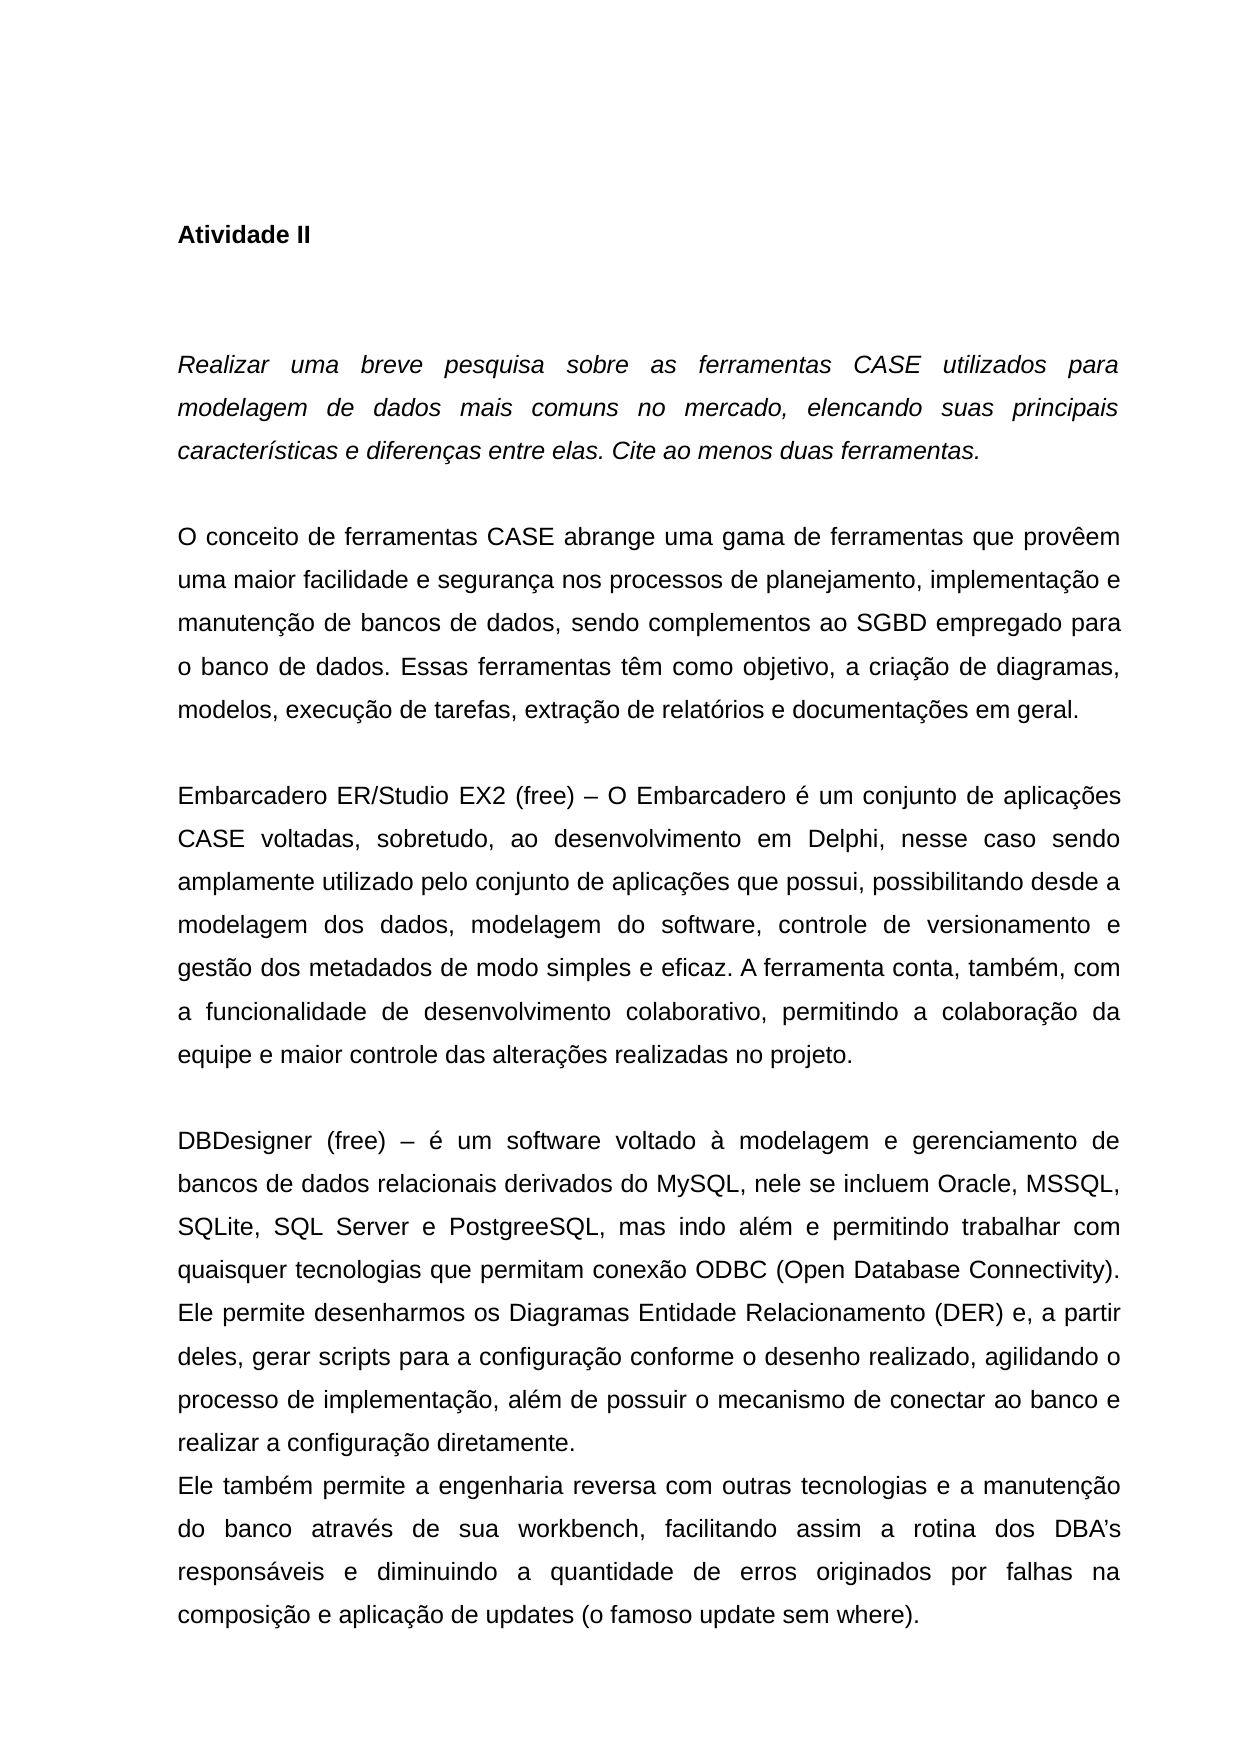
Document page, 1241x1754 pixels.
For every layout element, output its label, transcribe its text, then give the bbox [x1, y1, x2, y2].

text Embarcadero ER/Studio EX2 (free) – O Embarcadero é um conjunto de aplicações CASE voltadas, sobretudo, ao desenvolvimento em Delphi, nesse caso sendo amplamente utilizado pelo conjunto de aplicações que possui, possibilitando desde a modelagem dos dados, modelagem do software, controle de versionamento e gestão dos metadados de modo simples e eficaz. A ferramenta conta, também, com a funcionalidade de desenvolvimento colaborativo, permitindo a colaboração da equipe e maior controle das alterações realizadas no projeto. [177, 781, 1122, 1068]
text Ele também permite a engenharia reversa com outras tecnologias e a manutenção do banco através de sua workbench, facilitando assim a rotina dos DBA’s responsáveis e diminuindo a quantidade de erros originados por falhas na composição e aplicação de updates (o famoso update sem where). [177, 1471, 1122, 1629]
text O conceito de ferramentas CASE abrange uma gama de ferramentas que provêem uma maior facilidade e segurança nos processos de planejamento, implementação e manutenção de bancos de dados, sendo complementos ao SGBD empregado para o banco de dados. Essas ferramentas têm como objetivo, a criação de diagramas, modelos, execução de tarefas, extração de relatórios e documentações em geral. [177, 522, 1122, 723]
text DBDesigner (free) – é um software voltado à modelagem e gerenciamento de bancos de dados relacionais derivados do MySQL, nele se incluem Oracle, MSSQL, SQLite, SQL Server e PostgreeSQL, mas indo além e permitindo trabalhar com quaisquer tecnologias que permitam conexão ODBC (Open Database Connectivity). Ele permite desenharmos os Diagramas Entidade Relacionamento (DER) e, a partir deles, gerar scripts para a configuração conforme o desenho realizado, agilidando o processo de implementação, além de possuir o mecanismo de conectar ao banco e realizar a configuração diretamente. [177, 1126, 1122, 1457]
text Realizar uma breve pesquisa sobre as ferramentas CASE utilizados para modelagem de dados mais comuns no mercado, elencando suas principais características e diferenças entre elas. Cite ao menos duas ferramentas. [177, 350, 1122, 465]
text Atividade II [177, 220, 1122, 249]
